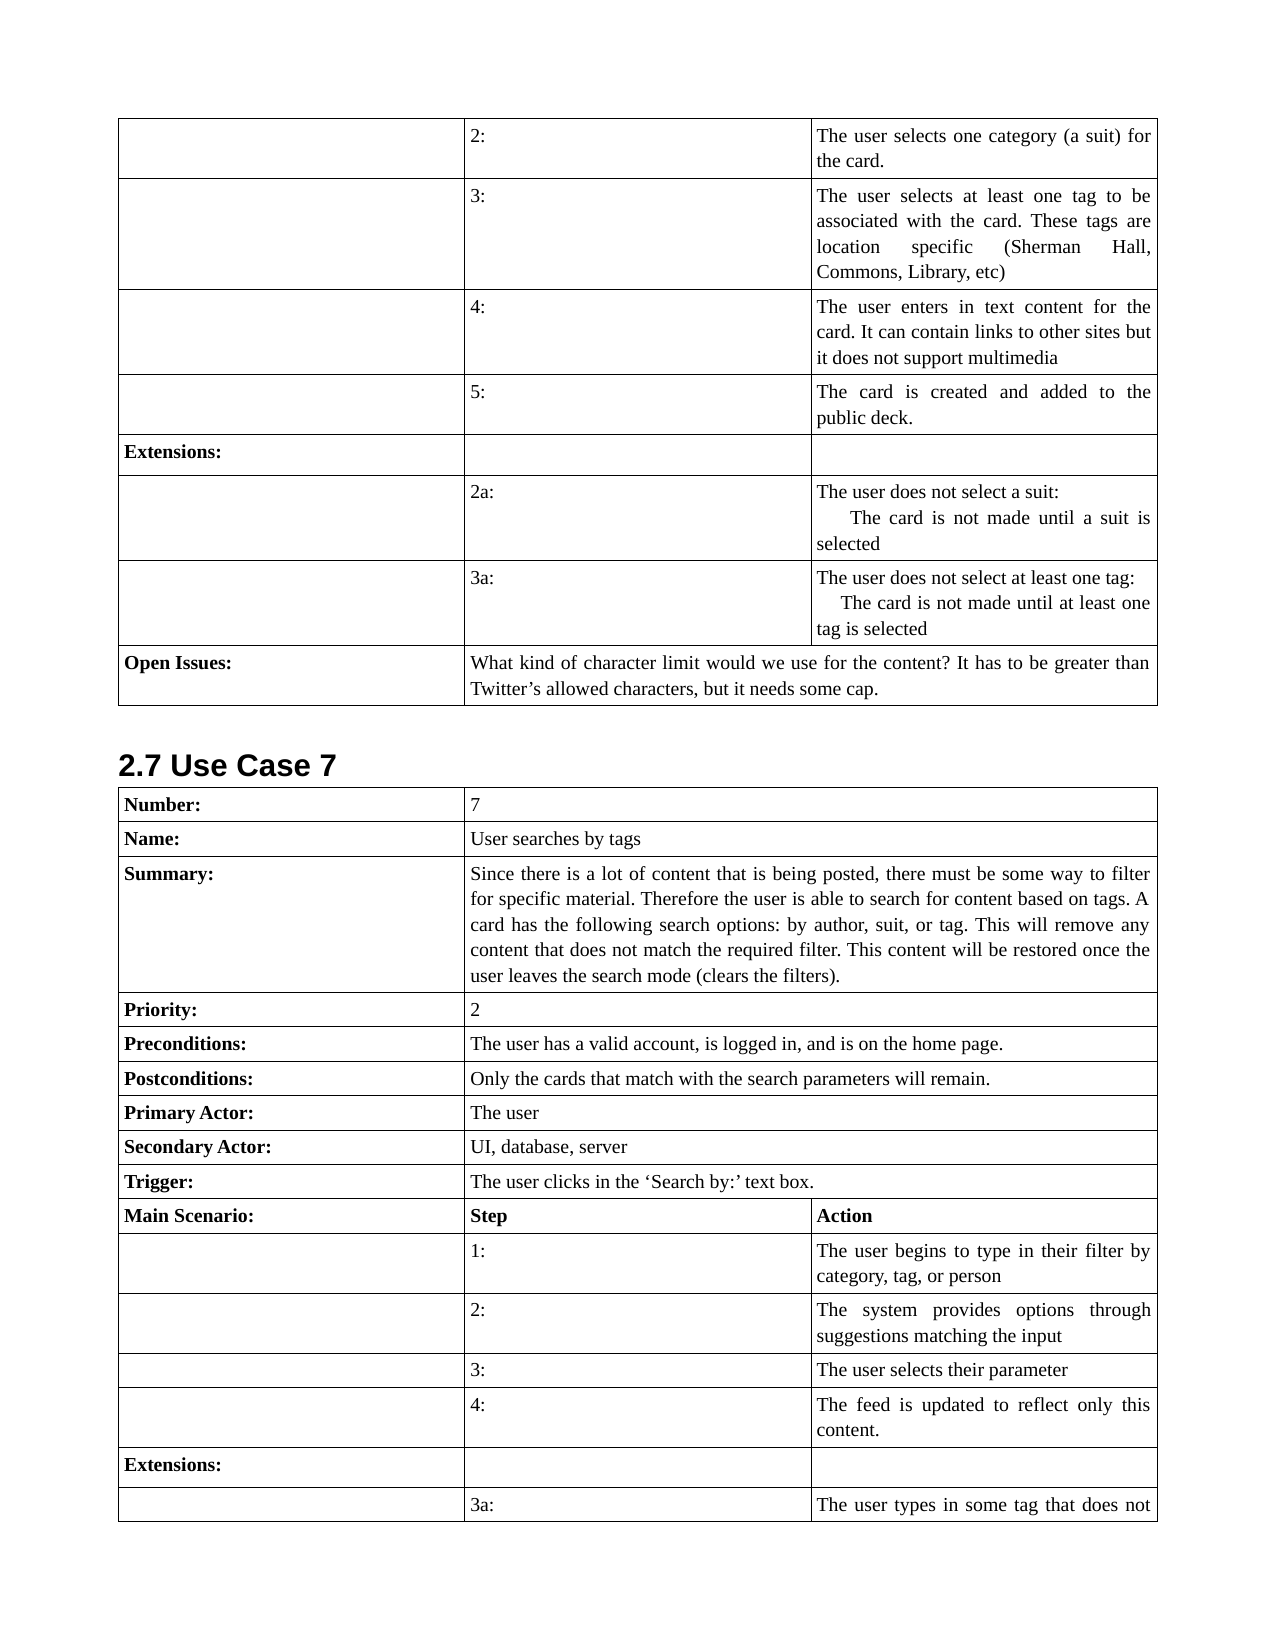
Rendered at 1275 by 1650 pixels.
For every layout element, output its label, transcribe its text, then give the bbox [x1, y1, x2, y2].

table_header 7 [465, 788, 1157, 821]
table_cell User searches by tags [465, 822, 1157, 856]
table_cell The user enters in text content for the card. It can contain links to other sites but it does not support multimedia [812, 290, 1157, 374]
table_cell 3: [465, 1354, 811, 1387]
table_cell Primary Actor: [119, 1096, 464, 1129]
table_header Number: [119, 788, 464, 821]
table_cell 4: [465, 290, 811, 374]
table_cell Extensions: [119, 435, 464, 474]
table_cell UI, database, server [465, 1131, 1157, 1164]
table_cell The system provides options through suggestions matching the input [812, 1294, 1157, 1352]
table_cell Preconditions: [119, 1027, 464, 1061]
table_cell The feed is updated to reflect only this content. [812, 1388, 1157, 1447]
table_cell 2 [465, 993, 1157, 1026]
table_cell The user selects their parameter [812, 1354, 1157, 1387]
table_cell [812, 1448, 1157, 1487]
table_cell The user types in some tag that does not [812, 1488, 1157, 1521]
table_cell 2a: [465, 476, 811, 560]
table_cell Summary: [119, 857, 464, 992]
table_cell Secondary Actor: [119, 1131, 464, 1164]
table_cell The user begins to type in their filter by category, tag, or person [812, 1234, 1157, 1293]
table_cell 1: [465, 1234, 811, 1293]
table_cell [119, 290, 464, 374]
table_cell Priority: [119, 993, 464, 1026]
table_cell [465, 435, 811, 474]
table_cell Action [812, 1199, 1157, 1233]
table_cell 3: [465, 179, 811, 289]
table_cell Extensions: [119, 1448, 464, 1487]
table_cell [119, 375, 464, 434]
table_cell Step [465, 1199, 811, 1233]
table_cell Postconditions: [119, 1062, 464, 1095]
table_cell Trigger: [119, 1165, 464, 1198]
table_cell The user does not select at least one tag: The card is not made until at least one tag is selected [812, 561, 1157, 645]
table_cell 4: [465, 1388, 811, 1447]
table_cell Name: [119, 822, 464, 856]
table_cell [119, 561, 464, 645]
text 2.7 Use Case 7 [118, 747, 1157, 783]
table_cell The user has a valid account, is logged in, and is on the home page. [465, 1027, 1157, 1061]
table_cell [119, 179, 464, 289]
table_cell [119, 1354, 464, 1387]
table_cell [119, 119, 464, 178]
table_cell [119, 1488, 464, 1521]
table_cell Main Scenario: [119, 1199, 464, 1233]
table_cell The card is created and added to the public deck. [812, 375, 1157, 434]
table_cell 2: [465, 119, 811, 178]
table_cell 3a: [465, 561, 811, 645]
table_cell The user does not select a suit: The card is not made until a suit is selected [812, 476, 1157, 560]
table_cell Open Issues: [119, 646, 464, 705]
table_cell [119, 476, 464, 560]
table_cell What kind of character limit would we use for the content? It has to be greater than Twitter’s allowed characters, but it needs some cap. [465, 646, 1157, 705]
table_cell 2: [465, 1294, 811, 1352]
table_cell [465, 1448, 811, 1487]
table_cell Only the cards that match with the search parameters will remain. [465, 1062, 1157, 1095]
table_cell The user selects at least one tag to be associated with the card. These tags are location specific (Sherman Hall, Commons, Library, etc) [812, 179, 1157, 289]
table_cell 5: [465, 375, 811, 434]
table_cell [812, 435, 1157, 474]
table_cell The user selects one category (a suit) for the card. [812, 119, 1157, 178]
table_cell The user [465, 1096, 1157, 1129]
table_cell 3a: [465, 1488, 811, 1521]
table_cell [119, 1234, 464, 1293]
table_cell [119, 1294, 464, 1352]
table_cell The user clicks in the ‘Search by:’ text box. [465, 1165, 1157, 1198]
table_cell Since there is a lot of content that is being posted, there must be some way to filter for specific material. Therefore the user is able to search for content based on tags. A card has the following search options: by author, suit, or tag. This will remove any content that does not match the required filter. This content will be restored once the user leaves the search mode (clears the filters). [465, 857, 1157, 992]
table_cell [119, 1388, 464, 1447]
